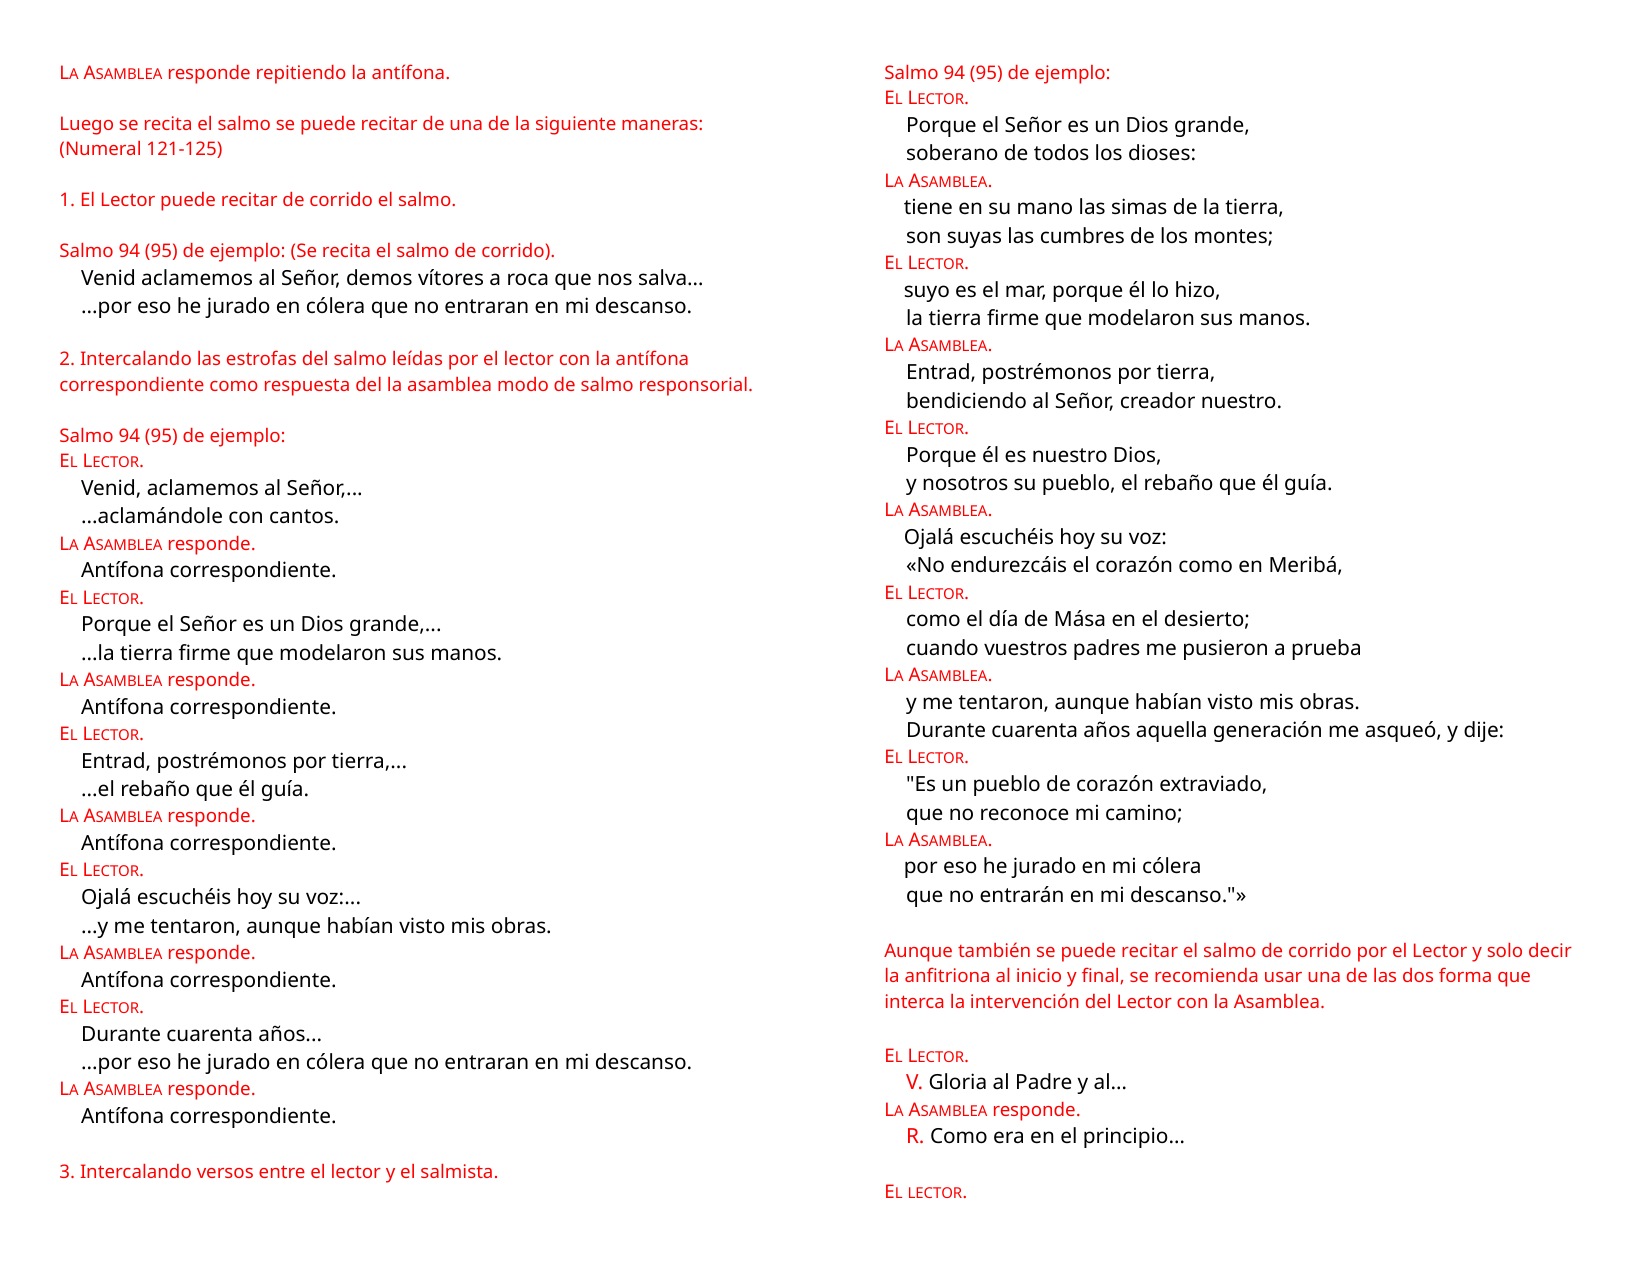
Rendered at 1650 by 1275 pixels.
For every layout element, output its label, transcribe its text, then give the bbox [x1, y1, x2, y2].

text Durante cuarenta años... [59, 1019, 766, 1047]
text por eso he jurado en mi cólera [884, 852, 1591, 880]
text El Lector. [884, 414, 1591, 440]
text 3. Intercalando versos entre el lector y el salmista. [59, 1158, 766, 1183]
text El Lector. [884, 84, 1591, 110]
text cuando vuestros padres me pusieron a prueba [884, 633, 1591, 661]
text El Lector. [59, 993, 766, 1019]
text La Asamblea responde. [59, 939, 766, 965]
text ...el rebaño que él guía. [59, 774, 766, 803]
text bendiciendo al Señor, creador nuestro. [884, 386, 1591, 414]
text El Lector. [59, 857, 766, 882]
text El Lector. [884, 579, 1591, 604]
text 1. El Lector puede recitar de corrido el salmo. [59, 187, 766, 212]
text Ojalá escuchéis hoy su voz: [884, 522, 1591, 551]
text son suyas las cumbres de los montes; [884, 221, 1591, 249]
text y nosotros su pueblo, el rebaño que él guía. [884, 468, 1591, 497]
text que no entrarán en mi descanso."» [884, 880, 1591, 908]
text ...por eso he jurado en cólera que no entraran en mi descanso. [59, 1047, 766, 1076]
text tiene en su mano las simas de la tierra, [884, 192, 1591, 221]
text Luego se recita el salmo se puede recitar de una de la siguiente maneras: (Numeral 121-125) [59, 110, 766, 161]
text El Lector. [884, 1042, 1591, 1067]
text ...por eso he jurado en cólera que no entraran en mi descanso. [59, 292, 766, 320]
text 2. Intercalando las estrofas del salmo leídas por el lector con la antífona correspondiente como respuesta del la asamblea modo de salmo responsorial. [59, 346, 766, 397]
text El lector. [884, 1178, 1591, 1204]
text ...aclamándole con cantos. [59, 502, 766, 530]
text Antífona correspondiente. [59, 965, 766, 993]
text El Lector. [59, 584, 766, 609]
text Venid aclamemos al Señor, demos vítores a roca que nos salva… [59, 263, 766, 292]
text Antífona correspondiente. [59, 828, 766, 857]
text El Lector. [884, 249, 1591, 275]
text como el día de Mása en el desierto; [884, 604, 1591, 633]
text "Es un pueblo de corazón extraviado, [884, 769, 1591, 798]
text El Lector. [59, 720, 766, 746]
text La Asamblea. [884, 826, 1591, 852]
text La Asamblea. [884, 497, 1591, 522]
text La Asamblea. [884, 167, 1591, 192]
text Aunque también se puede recitar el salmo de corrido por el Lector y solo decir la anfitriona al inicio y final, se recomienda usar una de las dos forma que interca la intervención del Lector con la Asamblea. [884, 937, 1591, 1013]
text la tierra firme que modelaron sus manos. [884, 303, 1591, 332]
text Entrad, postrémonos por tierra, [884, 357, 1591, 386]
text Entrad, postrémonos por tierra,... [59, 746, 766, 774]
text «No endurezcáis el corazón como en Meribá, [884, 551, 1591, 579]
text Ojalá escuchéis hoy su voz:... [59, 882, 766, 911]
text Porque él es nuestro Dios, [884, 440, 1591, 468]
text Venid, aclamemos al Señor,... [59, 473, 766, 502]
text R. Como era en el principio… [884, 1121, 1591, 1150]
text La Asamblea responde. [59, 1076, 766, 1101]
text La Asamblea. [884, 332, 1591, 357]
text y me tentaron, aunque habían visto mis obras. [884, 687, 1591, 715]
text ...la tierra firme que modelaron sus manos. [59, 638, 766, 666]
text La Asamblea responde. [59, 666, 766, 692]
text Antífona correspondiente. [59, 1101, 766, 1129]
text La Asamblea responde repitiendo la antífona. [59, 59, 766, 84]
text suyo es el mar, porque él lo hizo, [884, 275, 1591, 303]
text que no reconoce mi camino; [884, 798, 1591, 826]
text Salmo 94 (95) de ejemplo: (Se recita el salmo de corrido). [59, 238, 766, 263]
text El Lector. [59, 448, 766, 473]
text Antífona correspondiente. [59, 556, 766, 584]
text La Asamblea responde. [59, 530, 766, 556]
text Salmo 94 (95) de ejemplo: [884, 59, 1591, 84]
text La Asamblea. [884, 661, 1591, 687]
text Porque el Señor es un Dios grande,... [59, 609, 766, 638]
text V. Gloria al Padre y al… [884, 1067, 1591, 1096]
text Salmo 94 (95) de ejemplo: [59, 422, 766, 448]
text El Lector. [884, 744, 1591, 769]
text Porque el Señor es un Dios grande, [884, 110, 1591, 138]
text Durante cuarenta años aquella generación me asqueó, y dije: [884, 715, 1591, 744]
text La Asamblea responde. [59, 803, 766, 828]
text ...y me tentaron, aunque habían visto mis obras. [59, 911, 766, 939]
text Antífona correspondiente. [59, 692, 766, 720]
text La Asamblea responde. [884, 1096, 1591, 1121]
text soberano de todos los dioses: [884, 138, 1591, 167]
